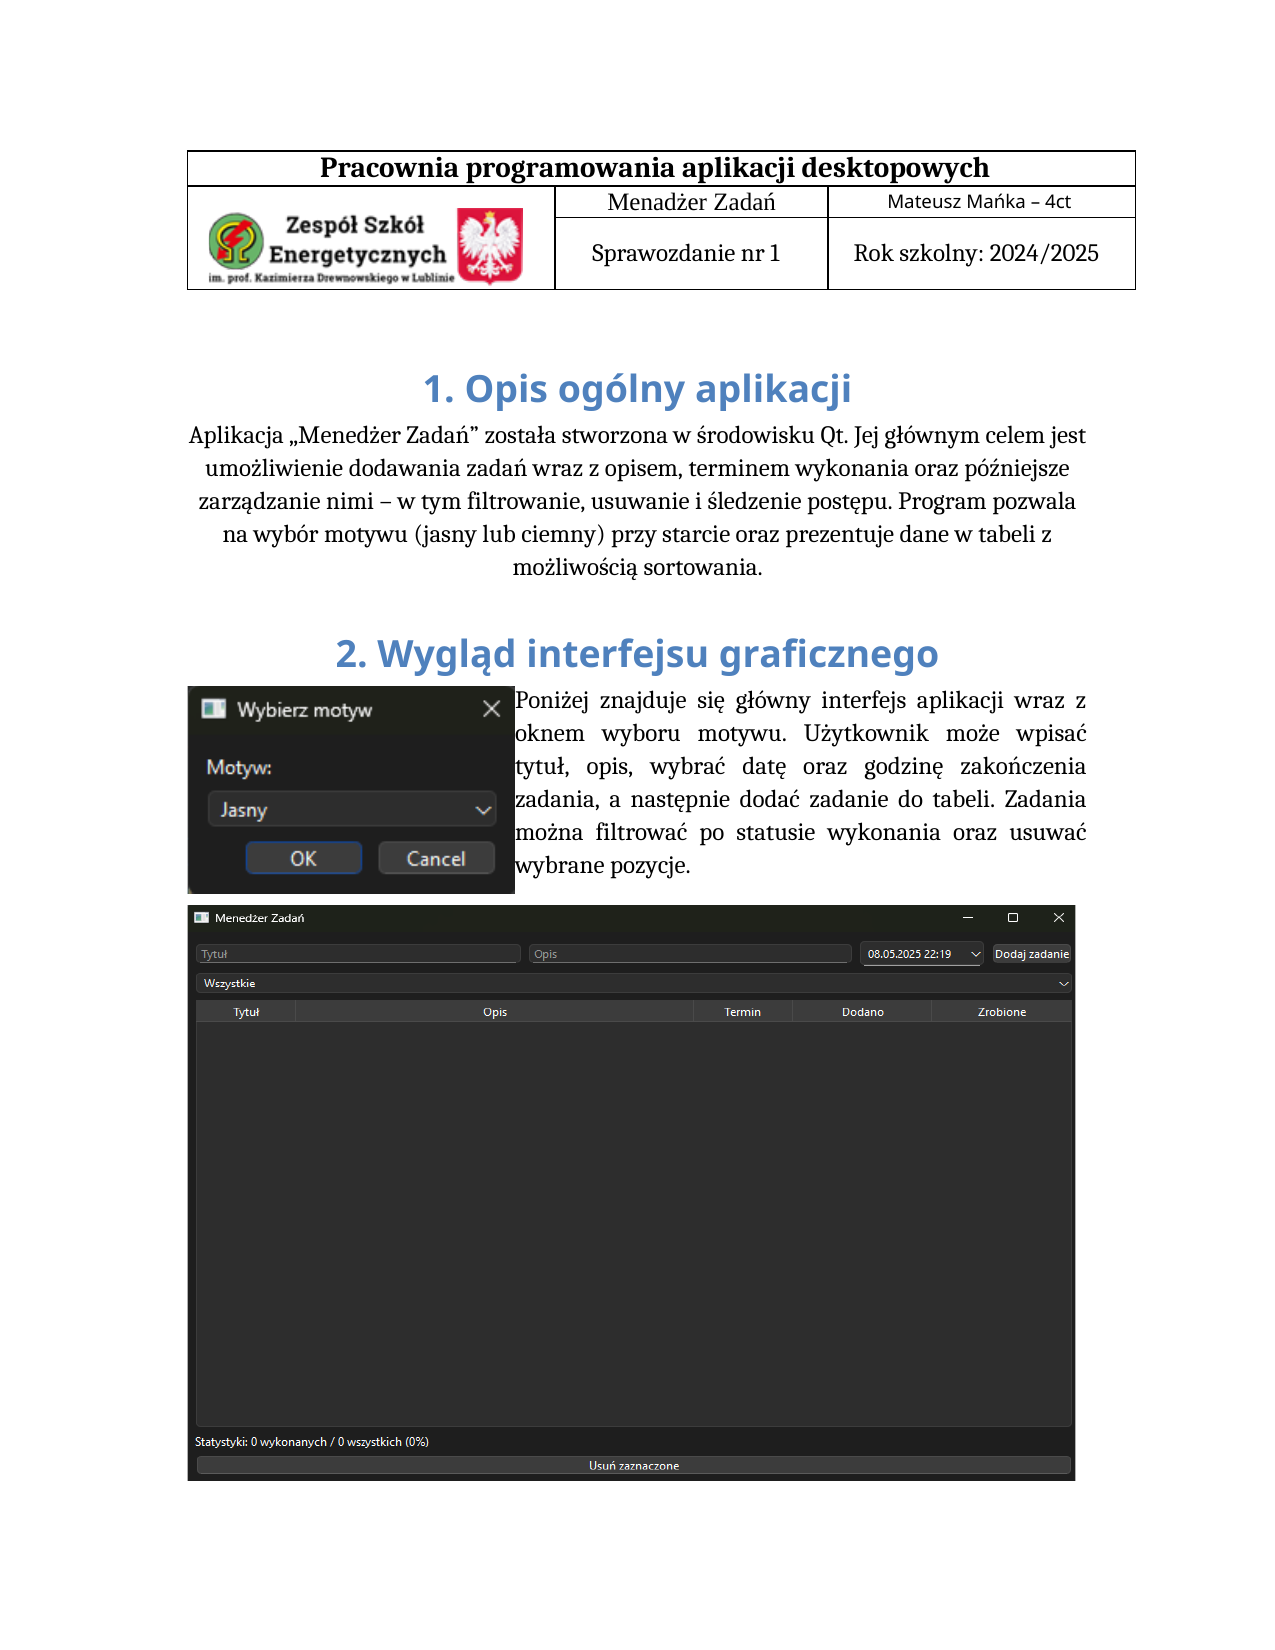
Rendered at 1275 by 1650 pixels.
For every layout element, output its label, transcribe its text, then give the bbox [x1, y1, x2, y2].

text Aplikacja „Menedżer Zadań” została stworzona w środowisku Qt. Jej głównym celem jest umożliwienie dodawania zadań wraz z opisem, terminem wykonania oraz późniejsze zarządzanie nimi – w tym filtrowanie, usuwanie i śledzenie postępu. Program pozwala na wybór motywu (jasny lub ciemny) przy starcie oraz prezentuje dane w tabeli z możliwością sortowania. [187, 421, 1087, 582]
table_cell Rok szkolny: 2024/2025 [829, 218, 1135, 289]
table_cell [188, 187, 554, 289]
text Poniżej znajduje się główny interfejs aplikacji wraz z oknem wyboru motywu. Użytkownik może wpisać tytuł, opis, wybrać datę oraz godzinę zakończenia zadania, a następnie dodać zadanie do tabeli. Zadania można filtrować po statusie wykonania oraz usuwać wybrane pozycje. [515, 686, 1087, 880]
table_cell Sprawozdanie nr 1 [556, 218, 827, 289]
table_cell Mateusz Mańka – 4ct [829, 187, 1135, 216]
table_cell Menadżer Zadań [556, 187, 827, 216]
subtitle 2. Wygląd interfejsu graficznego [187, 627, 1087, 678]
table_header Pracownia programowania aplikacji desktopowych [188, 152, 1135, 185]
subtitle 1. Opis ogólny aplikacji [187, 362, 1087, 413]
